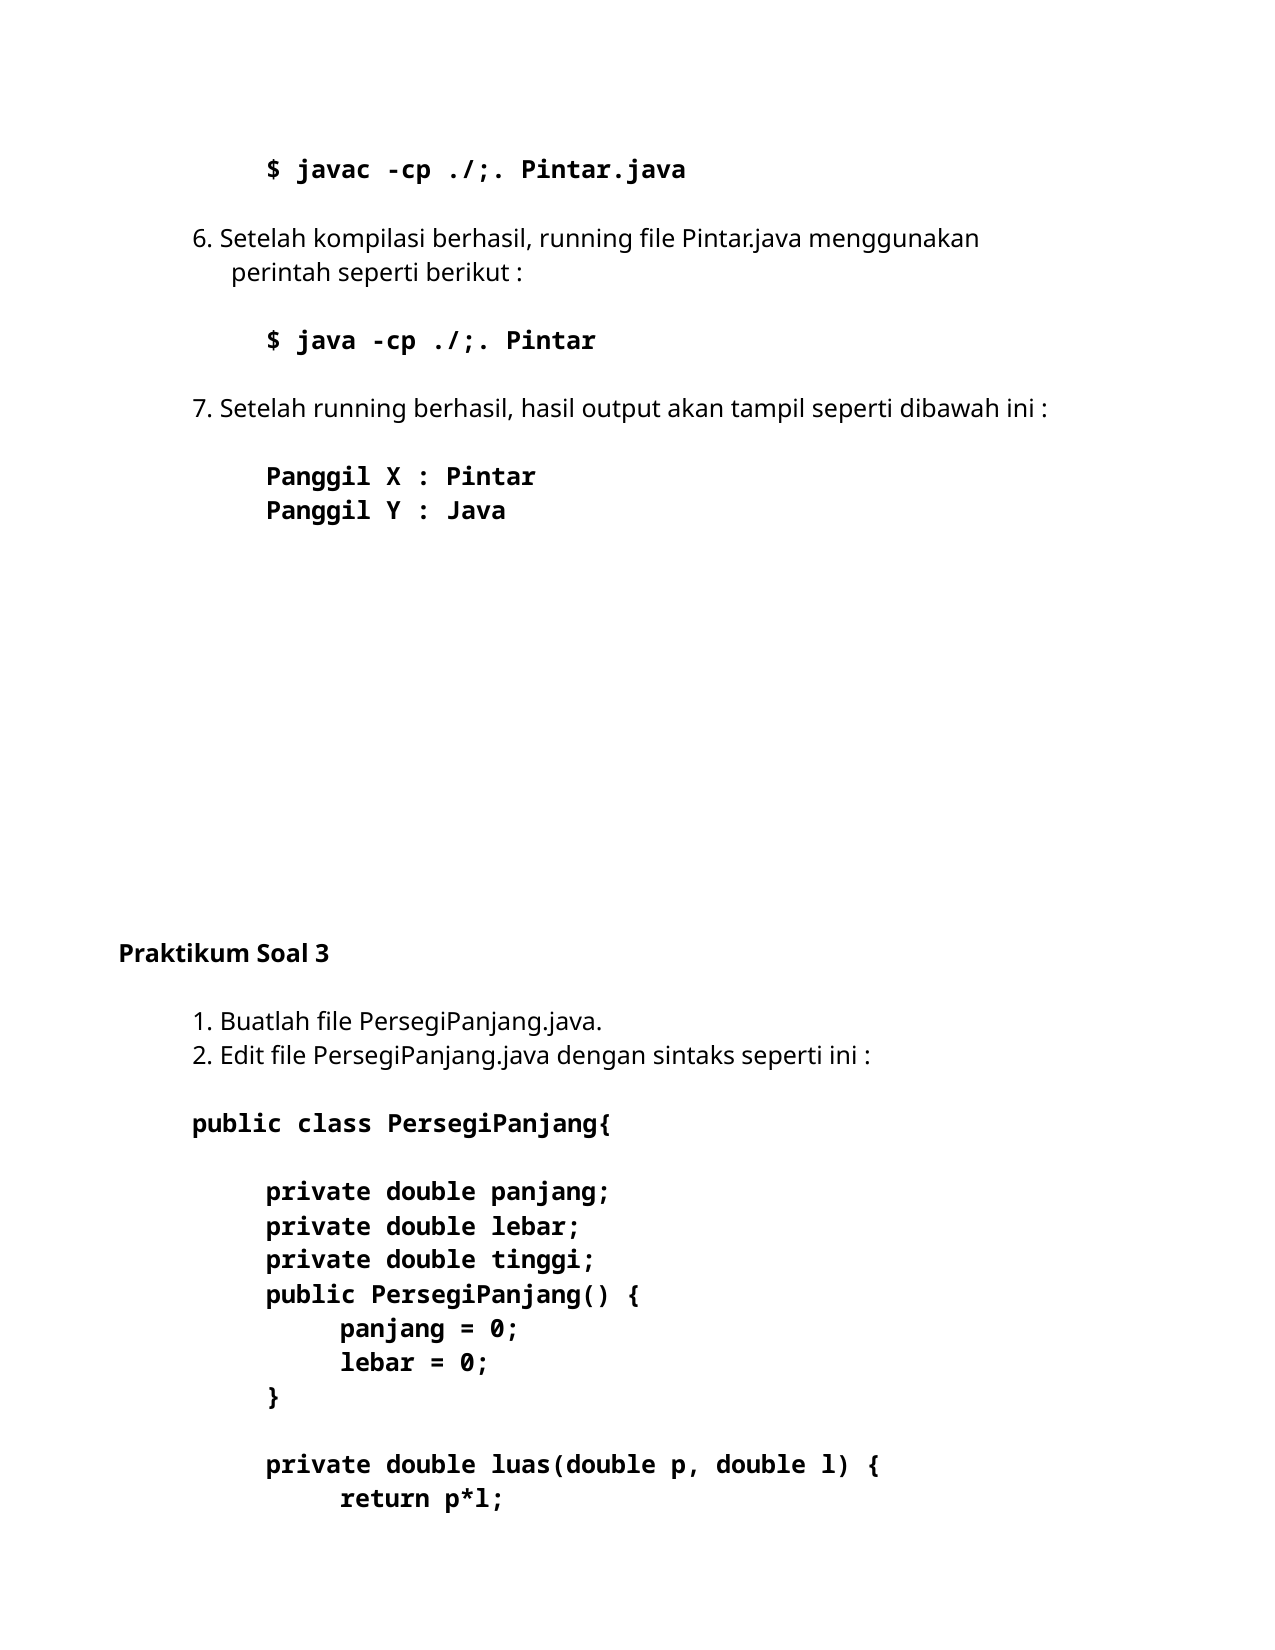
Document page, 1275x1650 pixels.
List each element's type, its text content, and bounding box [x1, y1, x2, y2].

text $ javac -cp ./;. Pintar.java 6. Setelah kompilasi berhasil, running file Pintar.java menggunakan [118, 118, 1157, 254]
text Panggil Y : Java [118, 493, 1157, 527]
text perintah seperti berikut : $ java -cp ./;. Pintar 7. Setelah running berhasil, hasil output akan tampil seperti dibawah ini : Panggil X : Pintar [118, 254, 1157, 493]
text public PersegiPanjang() { [118, 1276, 1157, 1310]
text } [118, 1378, 1157, 1412]
text private double tinggi; [118, 1242, 1157, 1276]
text Praktikum Soal 3 [118, 936, 1157, 970]
text 1. Buatlah file PersegiPanjang.java. [118, 1004, 1157, 1038]
text return p*l; [118, 1481, 1157, 1515]
text private double luas(double p, double l) { [118, 1447, 1157, 1481]
text private double lebar; [118, 1208, 1157, 1242]
text private double panjang; [118, 1174, 1157, 1208]
text panjang = 0; [118, 1310, 1157, 1344]
text lebar = 0; [118, 1344, 1157, 1378]
text 2. Edit file PersegiPanjang.java dengan sintaks seperti ini : public class PersegiPanjang{ [118, 1038, 1157, 1140]
